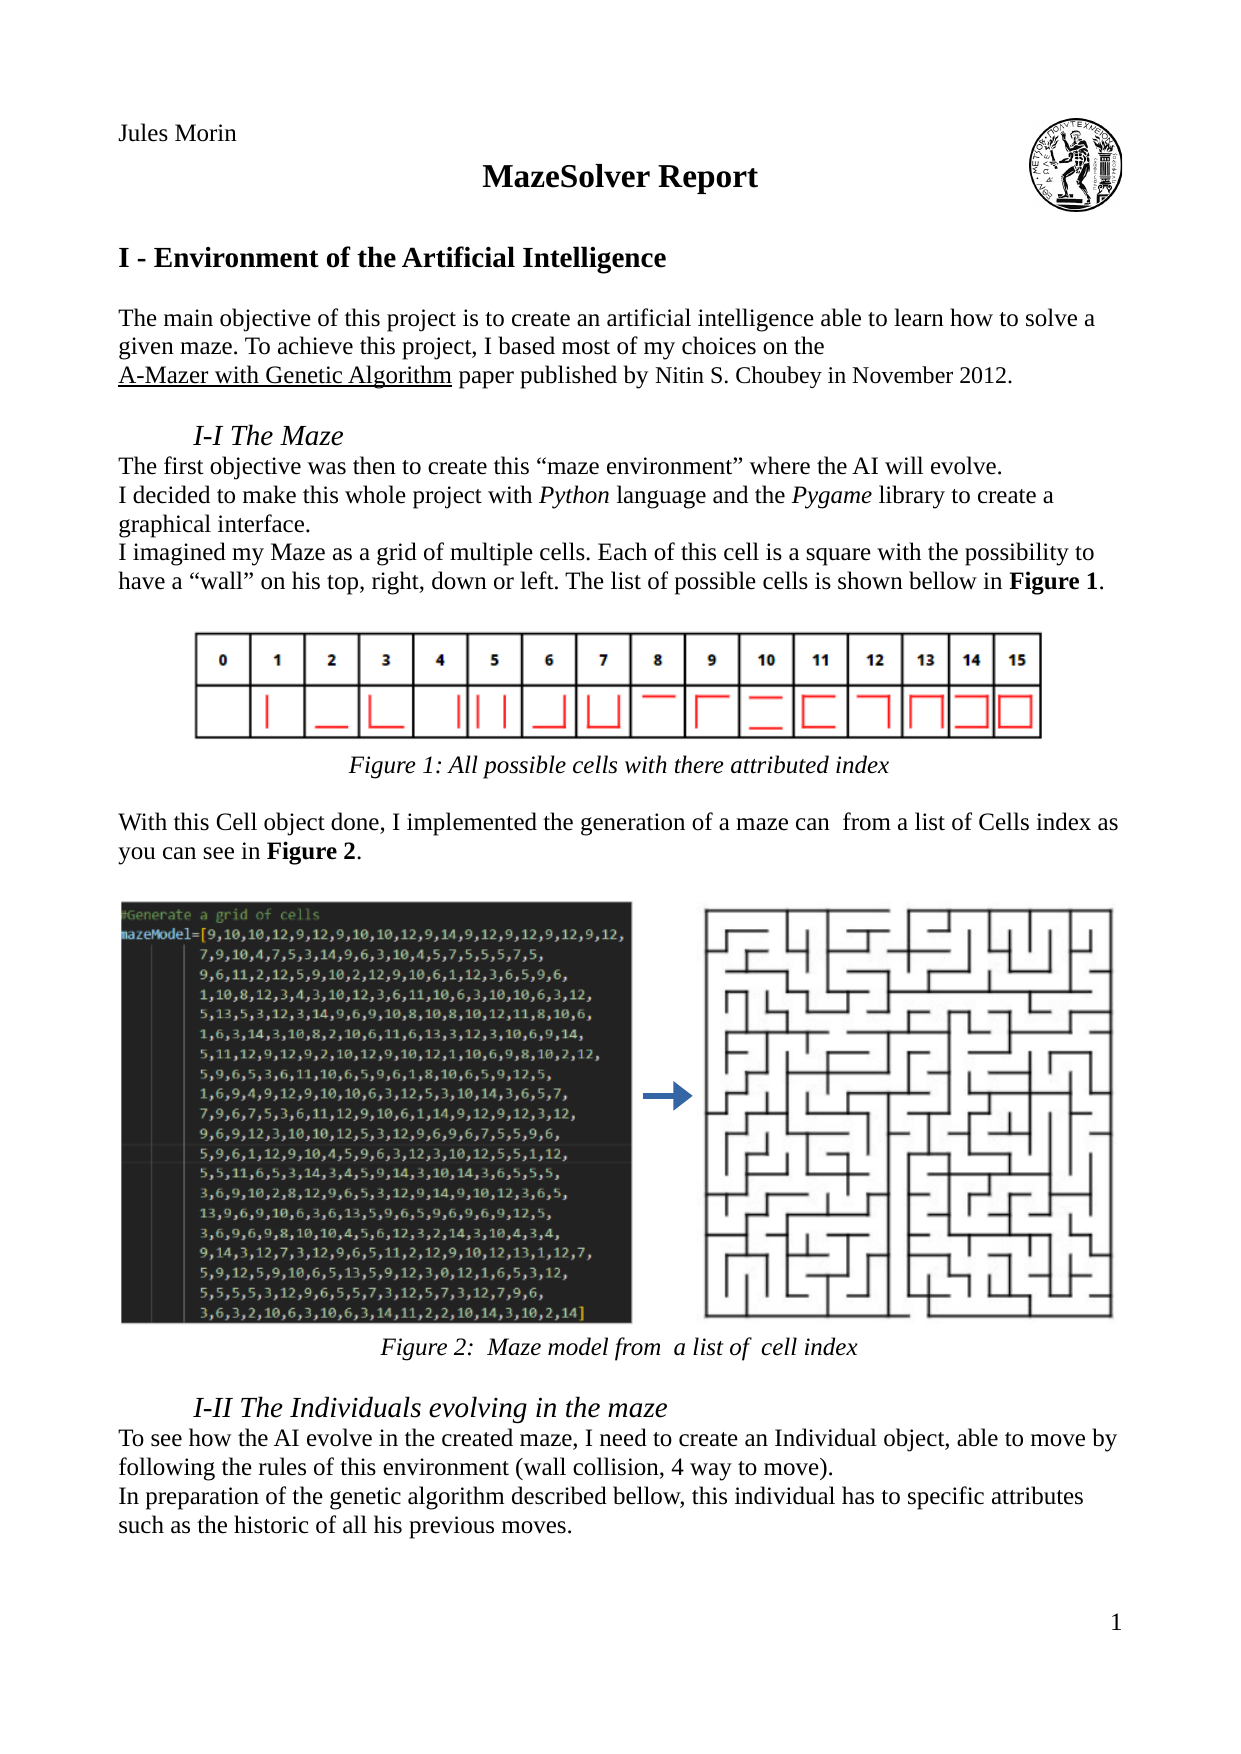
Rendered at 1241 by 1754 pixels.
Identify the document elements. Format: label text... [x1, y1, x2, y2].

text I decided to make this whole project with Python language and the Pygame library to create a graphical interface. [118, 480, 1122, 537]
text The main objective of this project is to create an artificial intelligence able to learn how to solve a given maze. To achieve this project, I based most of my choices on the [118, 303, 1122, 360]
text Figure 2: Maze model from a list of cell index [118, 1332, 1122, 1361]
picture [183, 623, 1057, 750]
text The first objective was then to create this “maze environment” where the AI will evolve. [118, 451, 1122, 480]
text I imagined my Maze as a grid of multiple cells. Each of this cell is a square with the possibility to have a “wall” on his top, right, down or left. The list of possible cells is shown bellow in Figure 1. [118, 537, 1122, 595]
table_header Jules Morin [118, 118, 453, 212]
table_header MazeSolver Report [453, 118, 787, 212]
text A-Mazer with Genetic Algorithm paper published by Nitin S. Choubey in November 2012. [118, 360, 1122, 389]
text I-I The Maze [118, 418, 1122, 451]
text In preparation of the genetic algorithm described bellow, this individual has to specific attributes such as the historic of all his previous moves. [118, 1481, 1122, 1538]
text I - Environment of the Artificial Intelligence [118, 240, 1122, 274]
picture [121, 893, 1119, 1333]
text Figure 1: All possible cells with there attributed index [118, 750, 1122, 779]
text I-II The Individuals evolving in the maze [118, 1390, 1122, 1423]
table_header [788, 118, 1029, 212]
text With this Cell object done, I implemented the generation of a maze can from a list of Cells index as you can see in Figure 2. [118, 807, 1122, 865]
picture [1029, 118, 1123, 212]
text To see how the AI evolve in the created maze, I need to create an Individual object, able to move by following the rules of this environment (wall collision, 4 way to move). [118, 1423, 1122, 1481]
